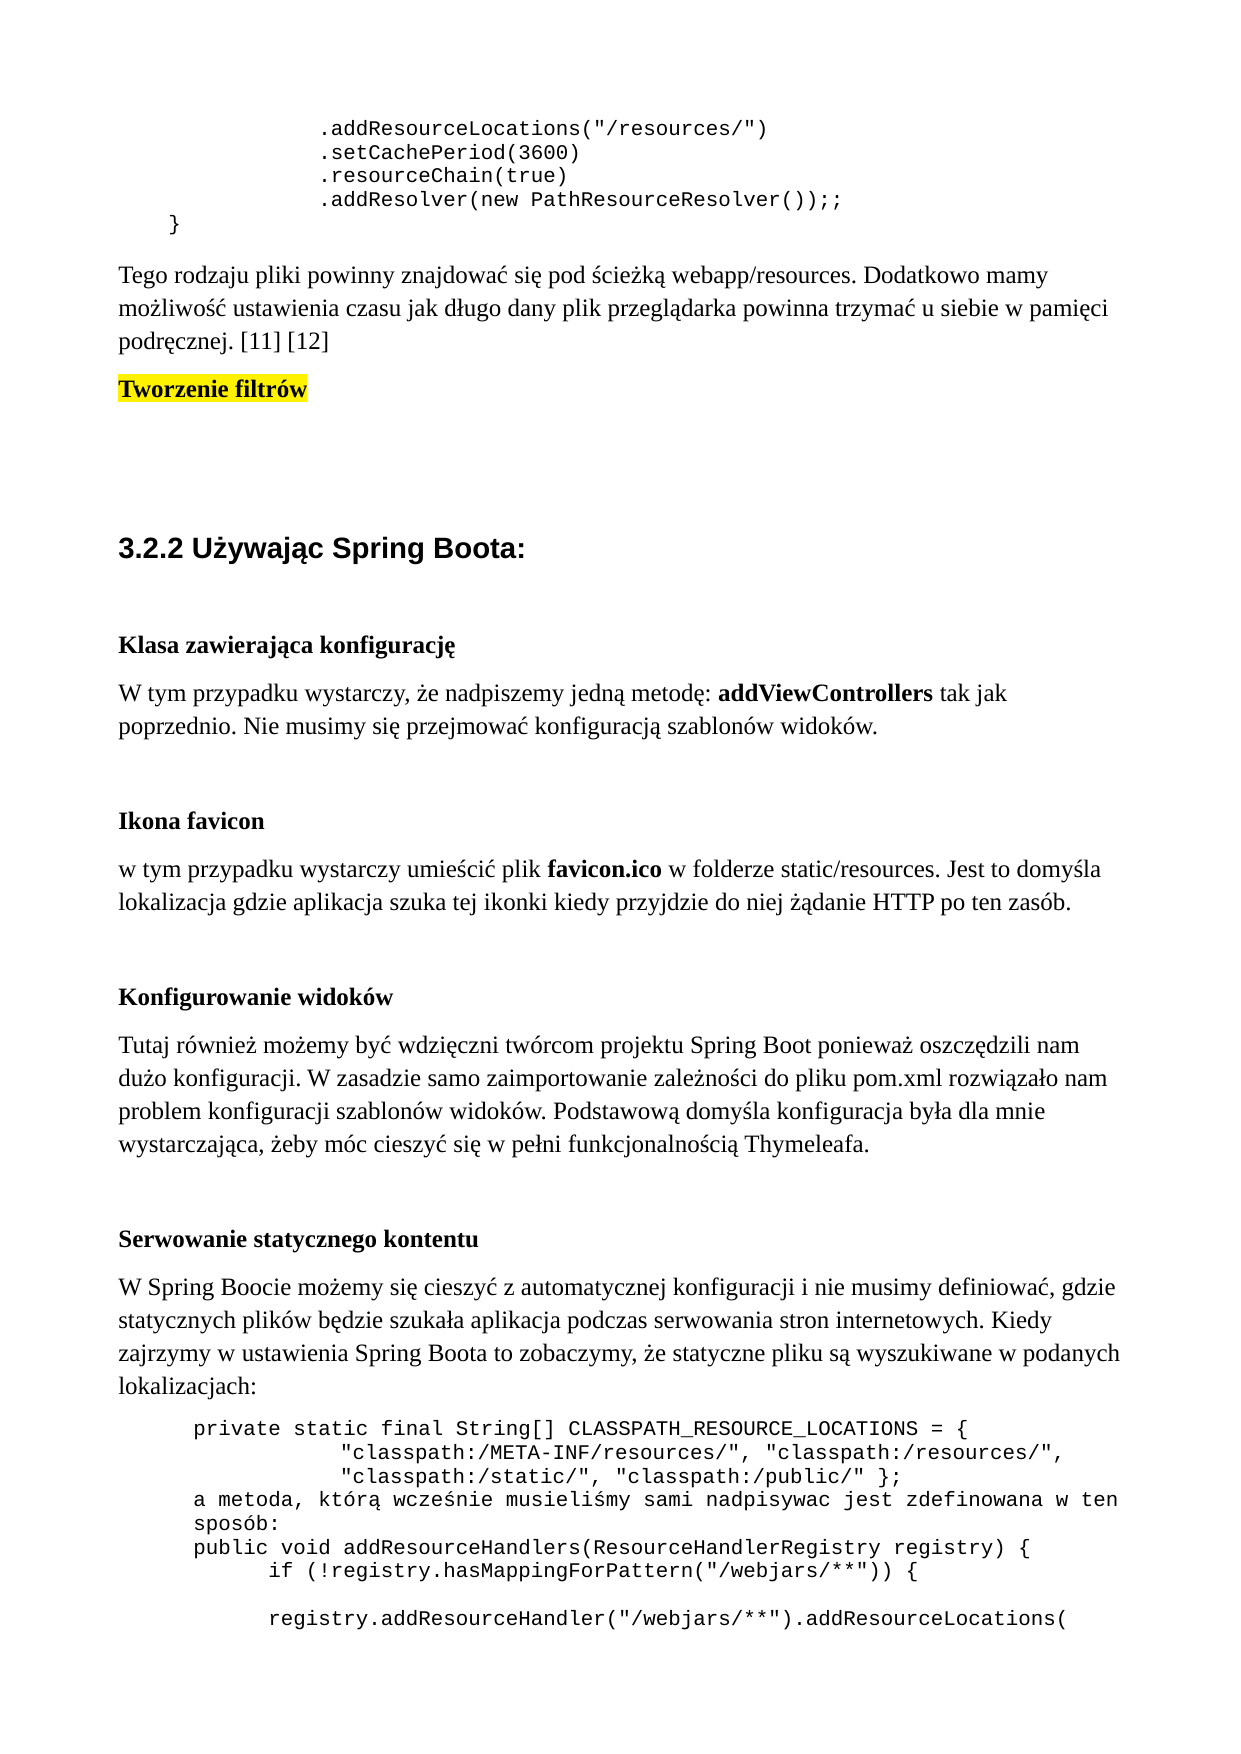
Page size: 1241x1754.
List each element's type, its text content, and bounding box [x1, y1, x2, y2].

text Konfigurowanie widoków [118, 982, 1122, 1011]
text "classpath:/META-INF/resources/", "classpath:/resources/", [193, 1442, 1122, 1466]
text .resourceChain(true) [118, 165, 1122, 189]
text Tworzenie filtrów [118, 374, 1122, 402]
text w tym przypadku wystarczy umieścić plik favicon.ico w folderze static/resources. Jest to domyśla lokalizacja gdzie aplikacja szuka tej ikonki kiedy przyjdzie do niej żądanie HTTP po ten zasób. [118, 854, 1122, 916]
text Serwowanie statycznego kontentu [118, 1224, 1122, 1253]
text public void addResourceHandlers(ResourceHandlerRegistry registry) { [193, 1537, 1122, 1560]
text if (!registry.hasMappingForPattern("/webjars/**")) { [193, 1560, 1122, 1584]
text Klasa zawierająca konfigurację [118, 631, 1122, 659]
text W tym przypadku wystarczy, że nadpiszemy jedną metodę: addViewControllers tak jak poprzednio. Nie musimy się przejmować konfiguracją szablonów widoków. [118, 678, 1122, 740]
text } [118, 213, 1122, 236]
text Ikona favicon [118, 806, 1122, 835]
text Tutaj również możemy być wdzięczni twórcom projektu Spring Boot ponieważ oszczędzili nam dużo konfiguracji. W zasadzie samo zaimportowanie zależności do pliku pom.xml rozwiązało nam problem konfiguracji szablonów widoków. Podstawową domyśla konfiguracja była dla mnie wystarczająca, żeby móc cieszyć się w pełni funkcjonalnością Thymeleafa. [118, 1030, 1122, 1158]
subtitle 3.2.2 Używając Spring Boota: [118, 531, 1122, 565]
text private static final String[] CLASSPATH_RESOURCE_LOCATIONS = { [193, 1418, 1122, 1442]
text a metoda, którą wcześnie musieliśmy sami nadpisywac jest zdefinowana w ten sposób: [193, 1489, 1122, 1537]
text registry.addResourceHandler("/webjars/**").addResourceLocations( [193, 1584, 1122, 1631]
text Tego rodzaju pliki powinny znajdować się pod ścieżką webapp/resources. Dodatkowo mamy możliwość ustawienia czasu jak długo dany plik przeglądarka powinna trzymać u siebie w pamięci podręcznej. [11] [12] [118, 260, 1122, 355]
text .addResolver(new PathResourceResolver());; [118, 189, 1122, 213]
text .setCachePeriod(3600) [118, 142, 1122, 165]
text W Spring Boocie możemy się cieszyć z automatycznej konfiguracji i nie musimy definiować, gdzie statycznych plików będzie szukała aplikacja podczas serwowania stron internetowych. Kiedy zajrzymy w ustawienia Spring Boota to zobaczymy, że statyczne pliku są wyszukiwane w podanych lokalizacjach: [118, 1272, 1122, 1399]
text "classpath:/static/", "classpath:/public/" }; [193, 1466, 1122, 1489]
text .addResourceLocations("/resources/") [118, 118, 1122, 142]
